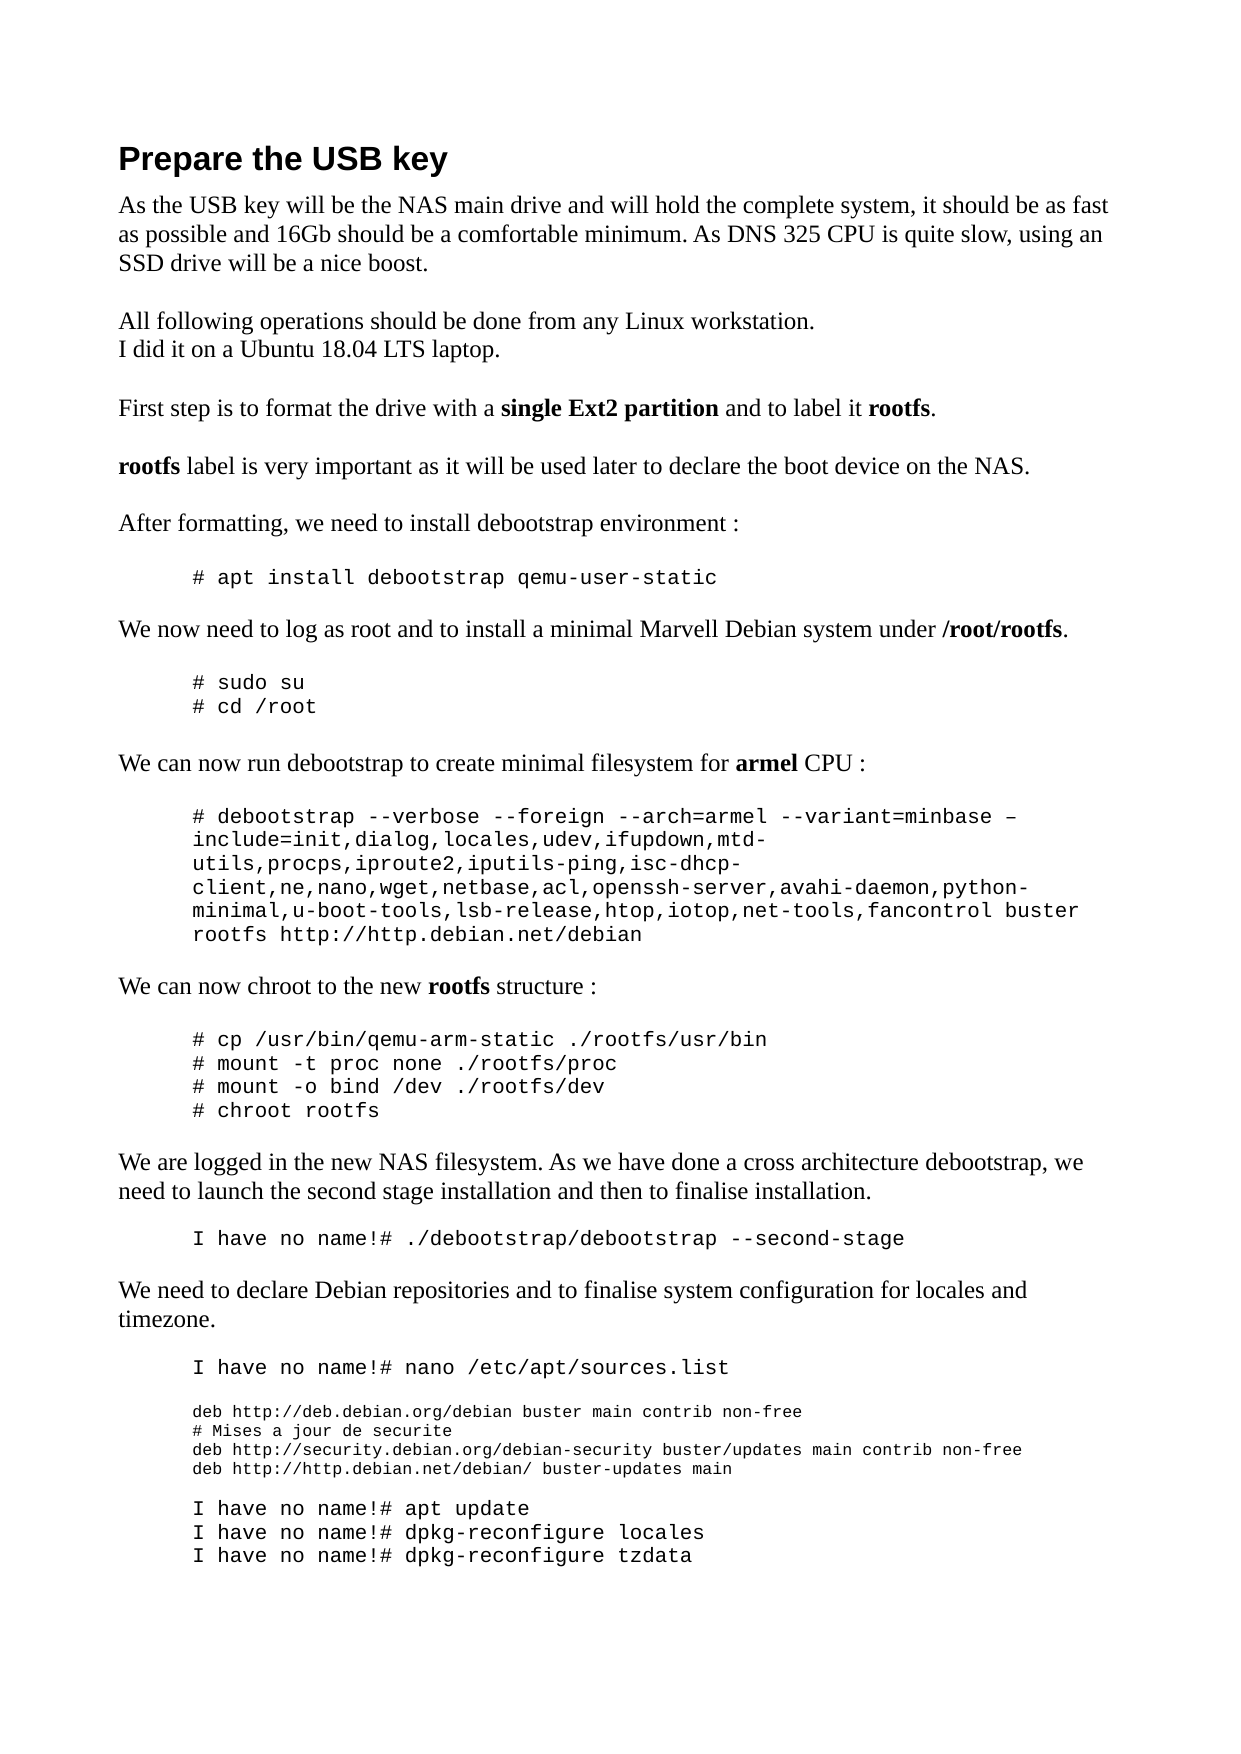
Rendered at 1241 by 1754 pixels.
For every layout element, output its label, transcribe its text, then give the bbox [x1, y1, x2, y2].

text We need to declare Debian repositories and to finalise system configuration for locales and timezone. [118, 1276, 1122, 1333]
text We can now run debootstrap to create minimal filesystem for armel CPU : [118, 748, 1122, 777]
text We now need to log as root and to install a minimal Marvell Debian system under /root/rootfs. [118, 614, 1122, 643]
text # apt install debootstrap qemu-user-static [192, 567, 1122, 590]
text I have no name!# dpkg-reconfigure tzdata [192, 1546, 1122, 1569]
subtitle Prepare the USB key [118, 139, 1122, 178]
text deb http://http.debian.net/debian/ buster-updates main [192, 1461, 1122, 1479]
text # debootstrap --verbose --foreign --arch=armel --variant=minbase –include=init,dialog,locales,udev,ifupdown,mtd-utils,procps,iproute2,iputils-ping,isc-dhcp-client,ne,nano,wget,netbase,acl,openssh-server,avahi-daemon,python-minimal,u-boot-tools,lsb-release,htop,iotop,net-tools,fancontrol buster rootfs http://http.debian.net/debian [192, 806, 1122, 948]
text I have no name!# nano /etc/apt/sources.list [192, 1357, 1122, 1380]
text # cp /usr/bin/qemu-arm-static ./rootfs/usr/bin [192, 1029, 1122, 1052]
text As the USB key will be the NAS main drive and will hold the complete system, it should be as fast as possible and 16Gb should be a comfortable minimum. As DNS 325 CPU is quite slow, using an SSD drive will be a nice boost. [118, 190, 1122, 276]
text # cd /root [192, 696, 1122, 719]
text First step is to format the drive with a single Ext2 partition and to label it rootfs. [118, 393, 1122, 422]
text deb http://security.debian.org/debian-security buster/updates main contrib non-free [192, 1442, 1122, 1461]
text # Mises a jour de securite [192, 1423, 1122, 1442]
text I have no name!# ./debootstrap/debootstrap --second-stage [192, 1228, 1122, 1252]
text We are logged in the new NAS filesystem. As we have done a cross architecture debootstrap, we need to launch the second stage installation and then to finalise installation. [118, 1147, 1122, 1204]
text We can now chroot to the new rootfs structure : [118, 971, 1122, 1000]
text # mount -o bind /dev ./rootfs/dev [192, 1076, 1122, 1100]
text # sudo su [192, 672, 1122, 696]
text I have no name!# dpkg-reconfigure locales [192, 1522, 1122, 1546]
text deb http://deb.debian.org/debian buster main contrib non-free [192, 1404, 1122, 1423]
text rootfs label is very important as it will be used later to declare the boot device on the NAS. After formatting, we need to install debootstrap environment : [118, 451, 1122, 537]
text I have no name!# apt update [192, 1498, 1122, 1522]
text All following operations should be done from any Linux workstation. I did it on a Ubuntu 18.04 LTS laptop. [118, 306, 1122, 363]
text # mount -t proc none ./rootfs/proc [192, 1052, 1122, 1076]
text # chroot rootfs [192, 1100, 1122, 1123]
